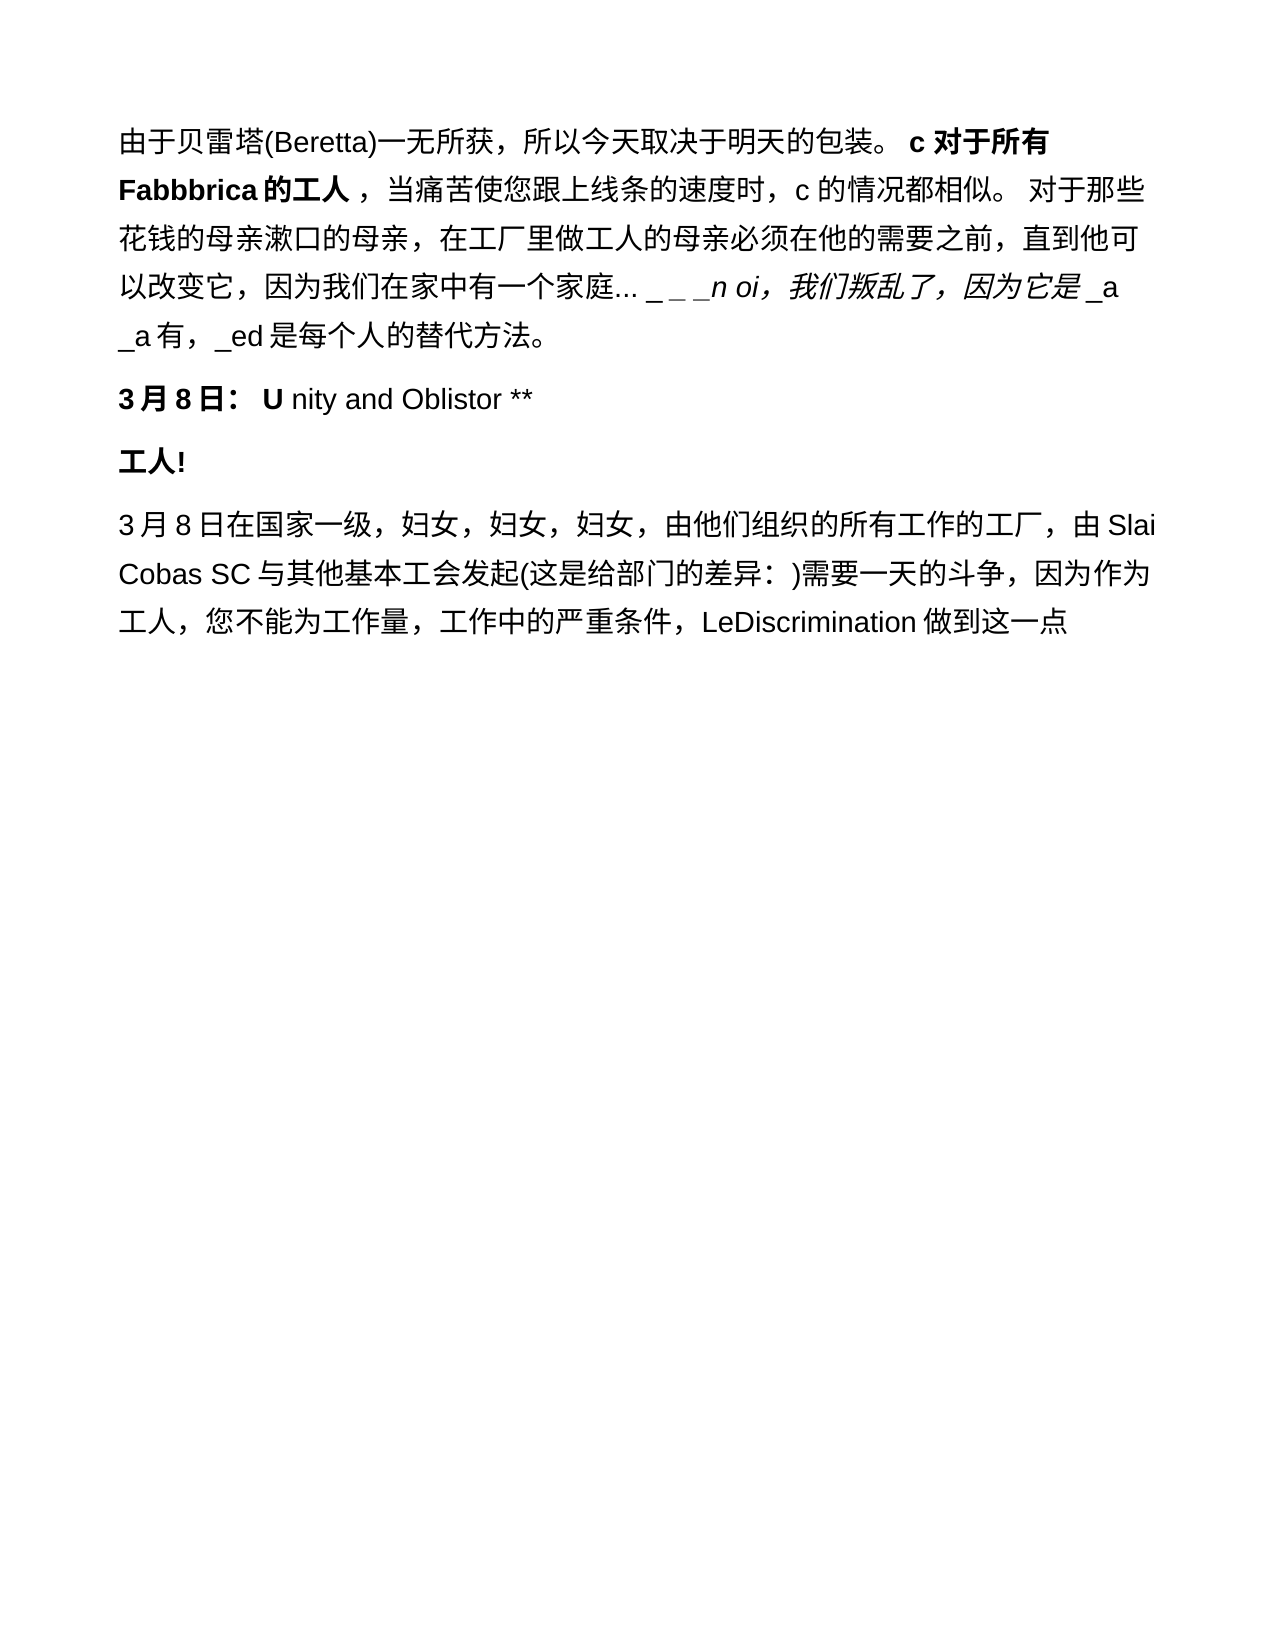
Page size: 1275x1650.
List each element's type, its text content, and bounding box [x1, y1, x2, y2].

text 工人! [118, 438, 1157, 481]
text 3月8日在国家一级，妇女，妇女，妇女，由他们组织的所有工作的工厂，由Slai Cobas SC与其他基本工会发起(这是给部门的差异：)需要一天的斗争，因为作为工人，您不能为工作量，工作中的严重条件，LeDiscrimination做到这一点 [118, 502, 1157, 641]
text 由于贝雷塔(Beretta)一无所获，所以今天取决于明天的包装。 c 对于所有Fabbbrica的工人 ，当痛苦使您跟上线条的速度时，c 的情况都相似。 对于那些花钱的母亲漱口的母亲，在工厂里做工人的母亲必须在他的需要之前，直到他可以改变它，因为我们在家中有一个家庭... _ _ _n oi，我们叛乱了，因为它是 _a _a有，_ed是每个人的替代方法。 [118, 118, 1157, 354]
text 3月8日： U nity and Oblistor ** [118, 375, 1157, 418]
